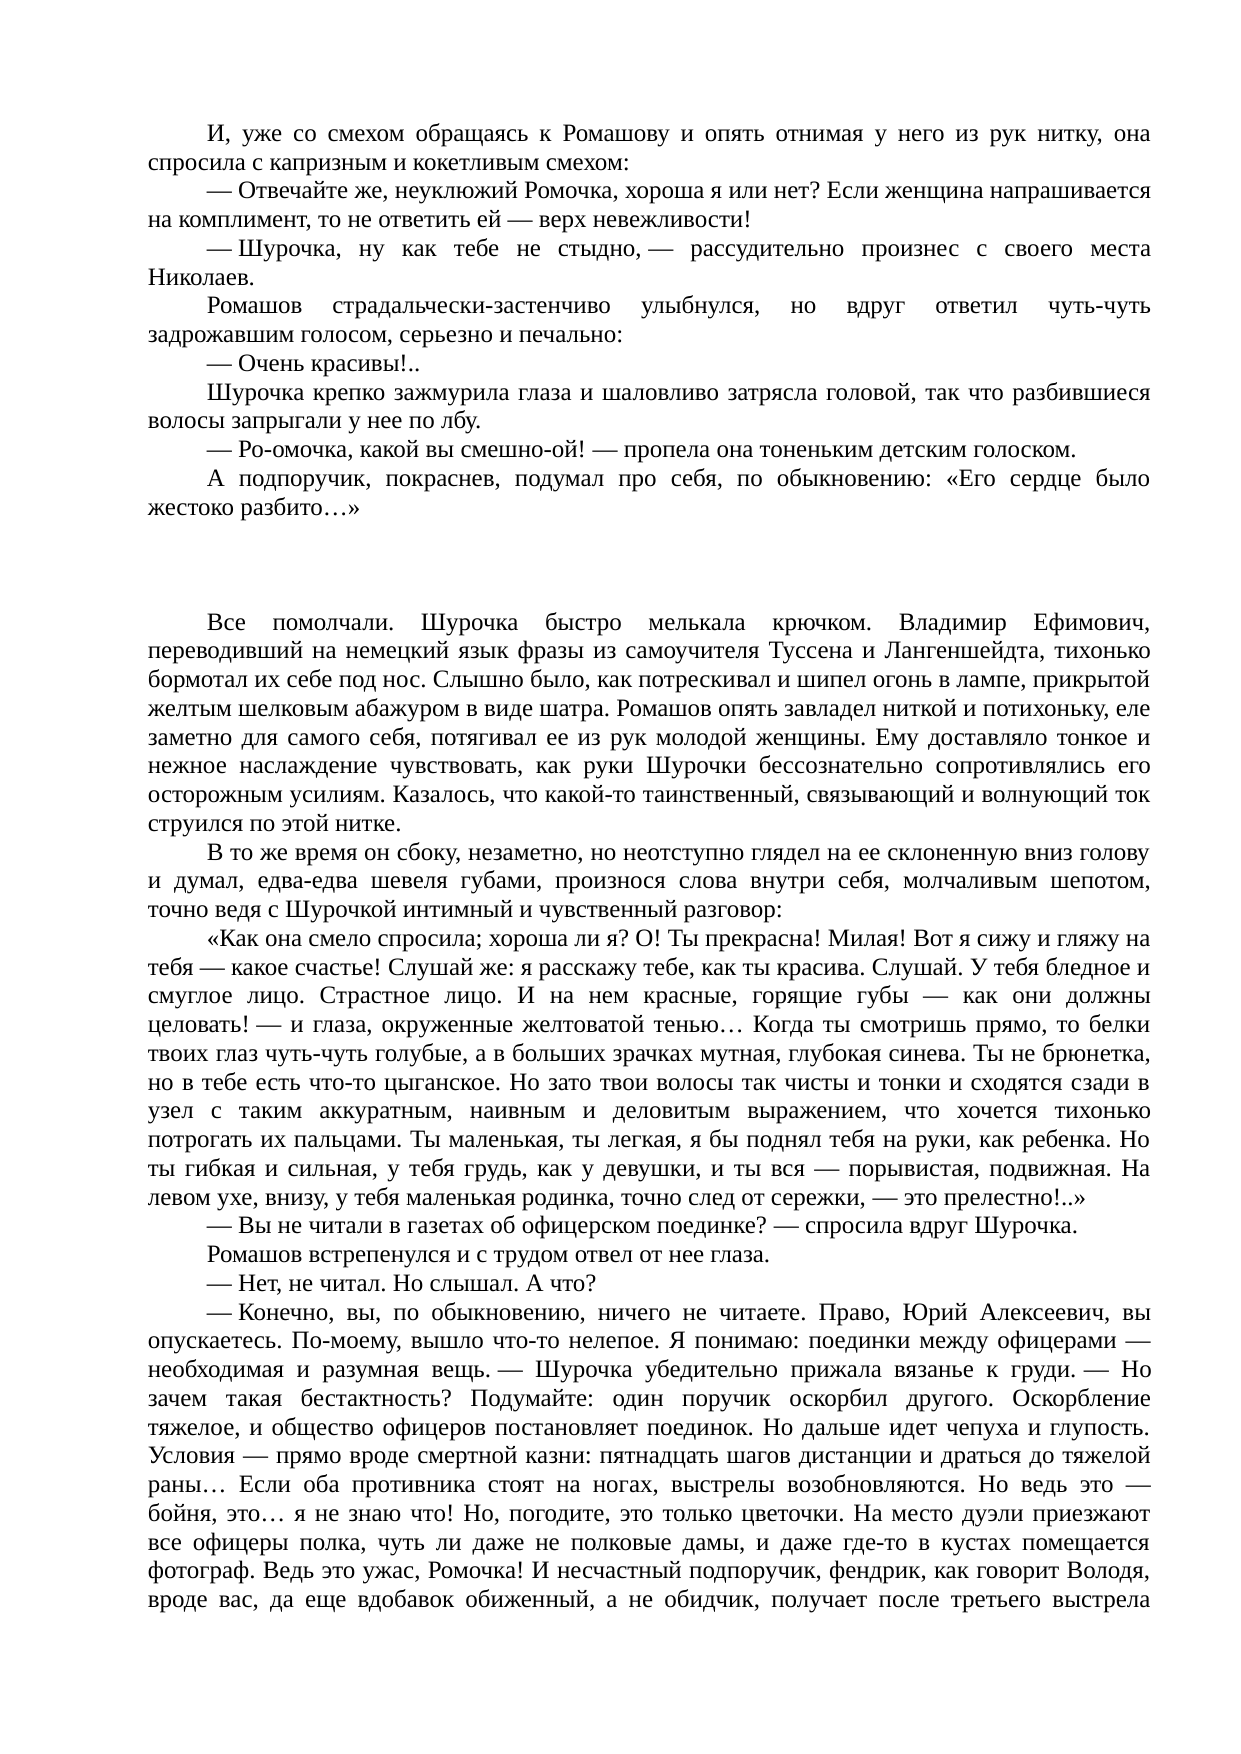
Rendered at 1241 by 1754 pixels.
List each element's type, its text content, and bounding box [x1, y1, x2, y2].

text А подпоручик, покраснев, подумал про себя, по обыкновению: «Его сердце было жестоко разбито…» [148, 463, 1152, 521]
text Ромашов встрепенулся и с трудом отвел от нее глаза. [148, 1239, 1152, 1268]
text Все помолчали. Шурочка быстро мелькала крючком. Владимир Ефимович, переводивший на немецкий язык фразы из самоучителя Туссена и Лангеншейдта, тихонько бормотал их себе под нос. Слышно было, как потрескивал и шипел огонь в лампе, прикрытой желтым шелковым абажуром в виде шатра. Ромашов опять завладел ниткой и потихоньку, еле заметно для самого себя, потягивал ее из рук молодой женщины. Ему доставляло тонкое и нежное наслаждение чувствовать, как руки Шурочки бессознательно сопротивлялись его осторожным усилиям. Казалось, что какой-то таинственный, связывающий и волнующий ток струился по этой нитке. [148, 607, 1152, 837]
text «Как она смело спросила; хороша ли я? О! Ты прекрасна! Милая! Вот я сижу и гляжу на тебя — какое счастье! Слушай же: я расскажу тебе, как ты красива. Слушай. У тебя бледное и смуглое лицо. Страстное лицо. И на нем красные, горящие губы — как они должны целовать! — и глаза, окруженные желтоватой тенью… Когда ты смотришь прямо, то белки твоих глаз чуть-чуть голубые, а в больших зрачках мутная, глубокая синева. Ты не брюнетка, но в тебе есть что-то цыганское. Но зато твои волосы так чисты и тонки и сходятся сзади в узел с таким аккуратным, наивным и деловитым выражением, что хочется тихонько потрогать их пальцами. Ты маленькая, ты легкая, я бы поднял тебя на руки, как ребенка. Но ты гибкая и сильная, у тебя грудь, как у девушки, и ты вся — порывистая, подвижная. На левом ухе, внизу, у тебя маленькая родинка, точно след от сережки, — это прелестно!..» [148, 923, 1152, 1211]
text — Вы не читали в газетах об офицерском поединке? — спросила вдруг Шурочка. [148, 1211, 1152, 1239]
text — Конечно, вы, по обыкновению, ничего не читаете. Право, Юрий Алексеевич, вы опускаетесь. По-моему, вышло что-то нелепое. Я понимаю: поединки между офицерами — необходимая и разумная вещь. — Шурочка убедительно прижала вязанье к груди. — Но зачем такая бестактность? Подумайте: один поручик оскорбил другого. Оскорбление тяжелое, и общество офицеров постановляет поединок. Но дальше идет чепуха и глупость. Условия — прямо вроде смертной казни: пятнадцать шагов дистанции и драться до тяжелой раны… Если оба противника стоят на ногах, выстрелы возобновляются. Но ведь это — бойня, это… я не знаю что! Но, погодите, это только цветочки. На место дуэли приезжают все офицеры полка, чуть ли даже не полковые дамы, и даже где-то в кустах помещается фотограф. Ведь это ужас, Ромочка! И несчастный подпоручик, фендрик, как говорит Володя, вроде вас, да еще вдобавок обиженный, а не обидчик, получает после третьего выстрела [148, 1297, 1152, 1613]
text Шурочка крепко зажмурила глаза и шаловливо затрясла головой, так что разбившиеся волосы запрыгали у нее по лбу. [148, 377, 1152, 434]
text Ромашов страдальчески-застенчиво улыбнулся, но вдруг ответил чуть-чуть задрожавшим голосом, серьезно и печально: [148, 291, 1152, 348]
text И, уже со смехом обращаясь к Ромашову и опять отнимая у него из рук нитку, она спросила с капризным и кокетливым смехом: [148, 118, 1152, 176]
text В то же время он сбоку, незаметно, но неотступно глядел на ее склоненную вниз голову и думал, едва-едва шевеля губами, произнося слова внутри себя, молчаливым шепотом, точно ведя с Шурочкой интимный и чувственный разговор: [148, 837, 1152, 923]
text — Очень красивы!.. [148, 348, 1152, 377]
text — Шурочка, ну как тебе не стыдно, — рассудительно произнес с своего места Николаев. [148, 233, 1152, 291]
text — Отвечайте же, неуклюжий Ромочка, хороша я или нет? Если женщина напрашивается на комплимент, то не ответить ей — верх невежливости! [148, 176, 1152, 233]
text — Ро-омочка, какой вы смешно-ой! — пропела она тоненьким детским голоском. [148, 434, 1152, 463]
text — Нет, не читал. Но слышал. А что? [148, 1268, 1152, 1297]
